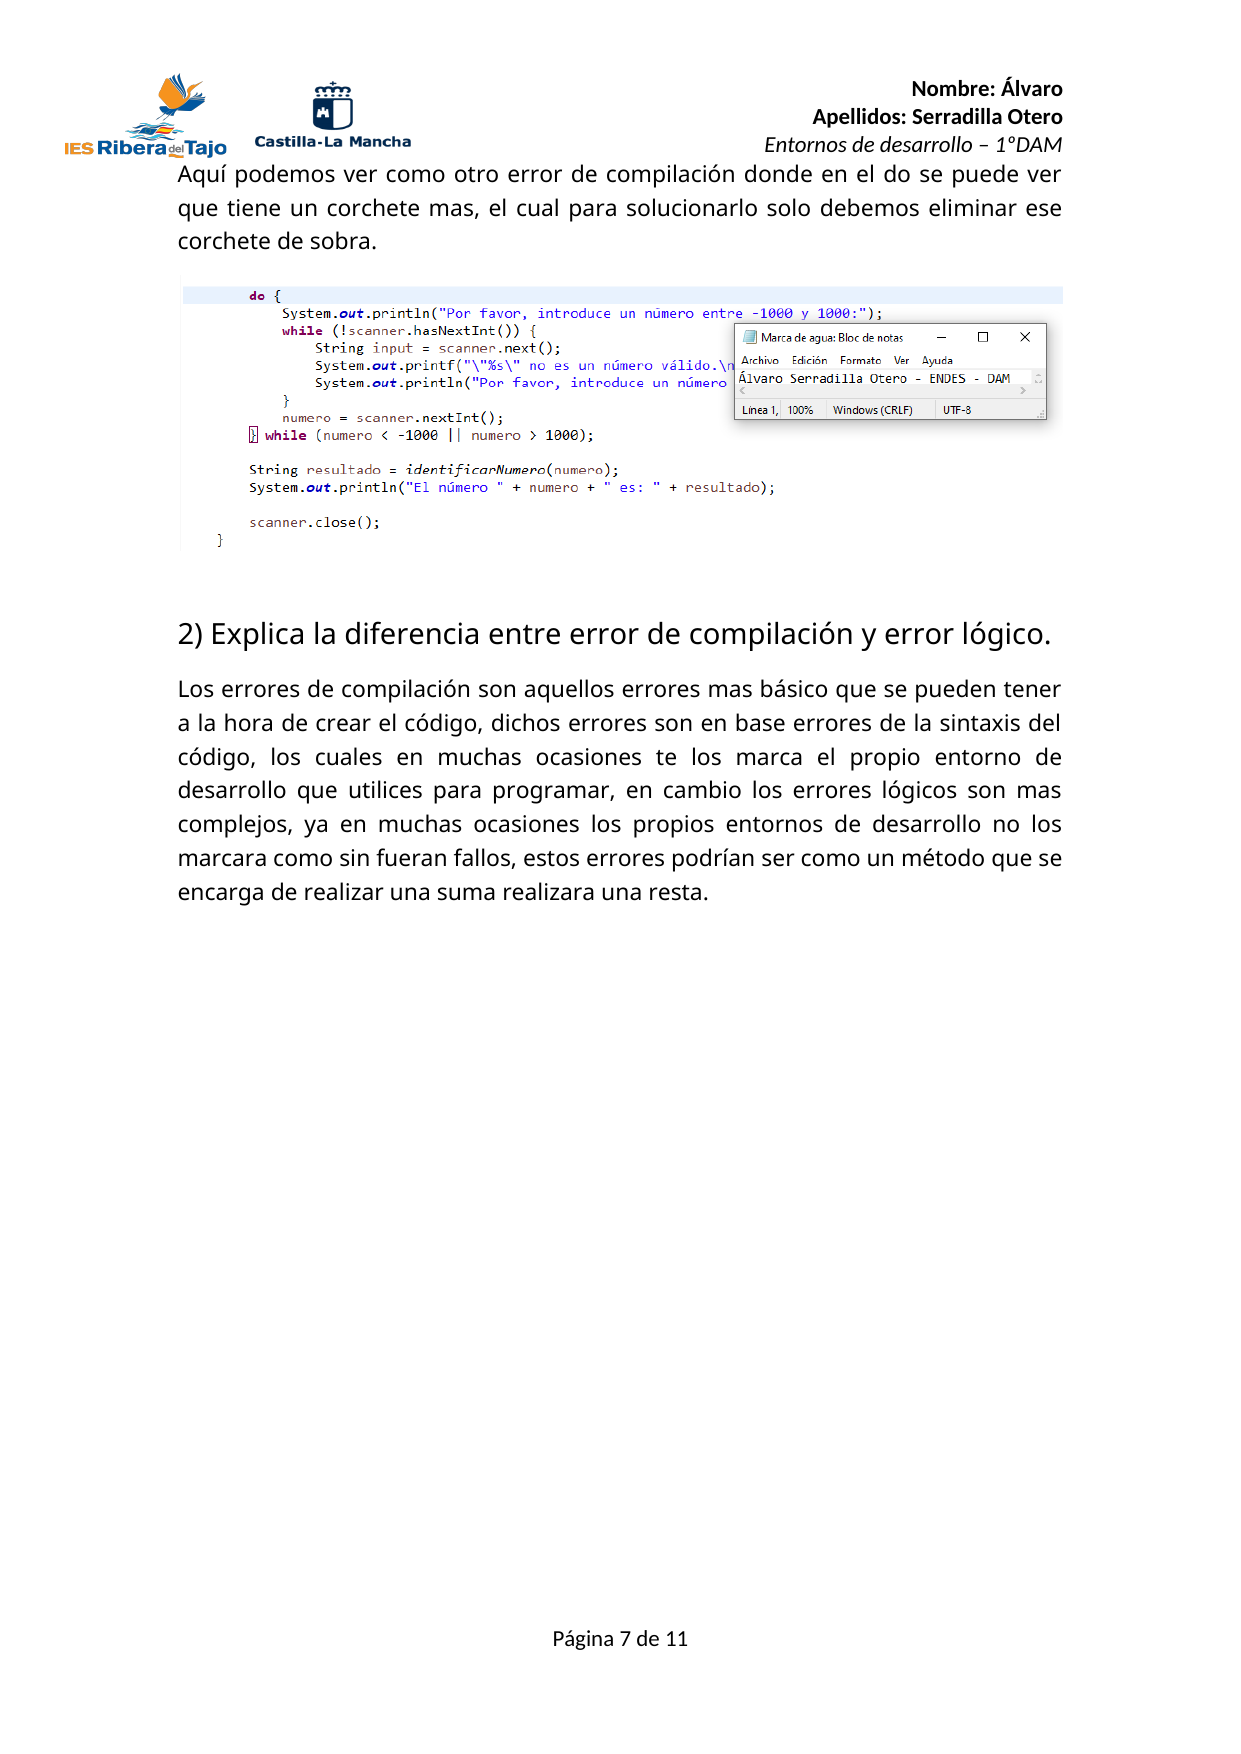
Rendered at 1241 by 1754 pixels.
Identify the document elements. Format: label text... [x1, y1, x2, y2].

picture [233, 73, 432, 158]
text 2) Explica la diferencia entre error de compilación y error lógico. [177, 613, 1063, 653]
text Los errores de compilación son aquellos errores mas básico que se pueden tener a la hora de crear el código, dichos errores son en base errores de la sintaxis del código, los cuales en muchas ocasiones te los marca el propio entorno de desarrollo que utilices para programar, en cambio los errores lógicos son mas complejos, ya en muchas ocasiones los propios entornos de desarrollo no los marcara como sin fueran fallos, estos errores podrían ser como un método que se encarga de realizar una suma realizara una resta. [177, 673, 1063, 907]
text Aquí podemos ver como otro error de compilación donde en el do se puede ver que tiene un corchete mas, el cual para solucionarlo solo debemos eliminar ese corchete de sobra. [177, 158, 1063, 257]
picture [65, 73, 227, 158]
picture [177, 275, 1063, 551]
